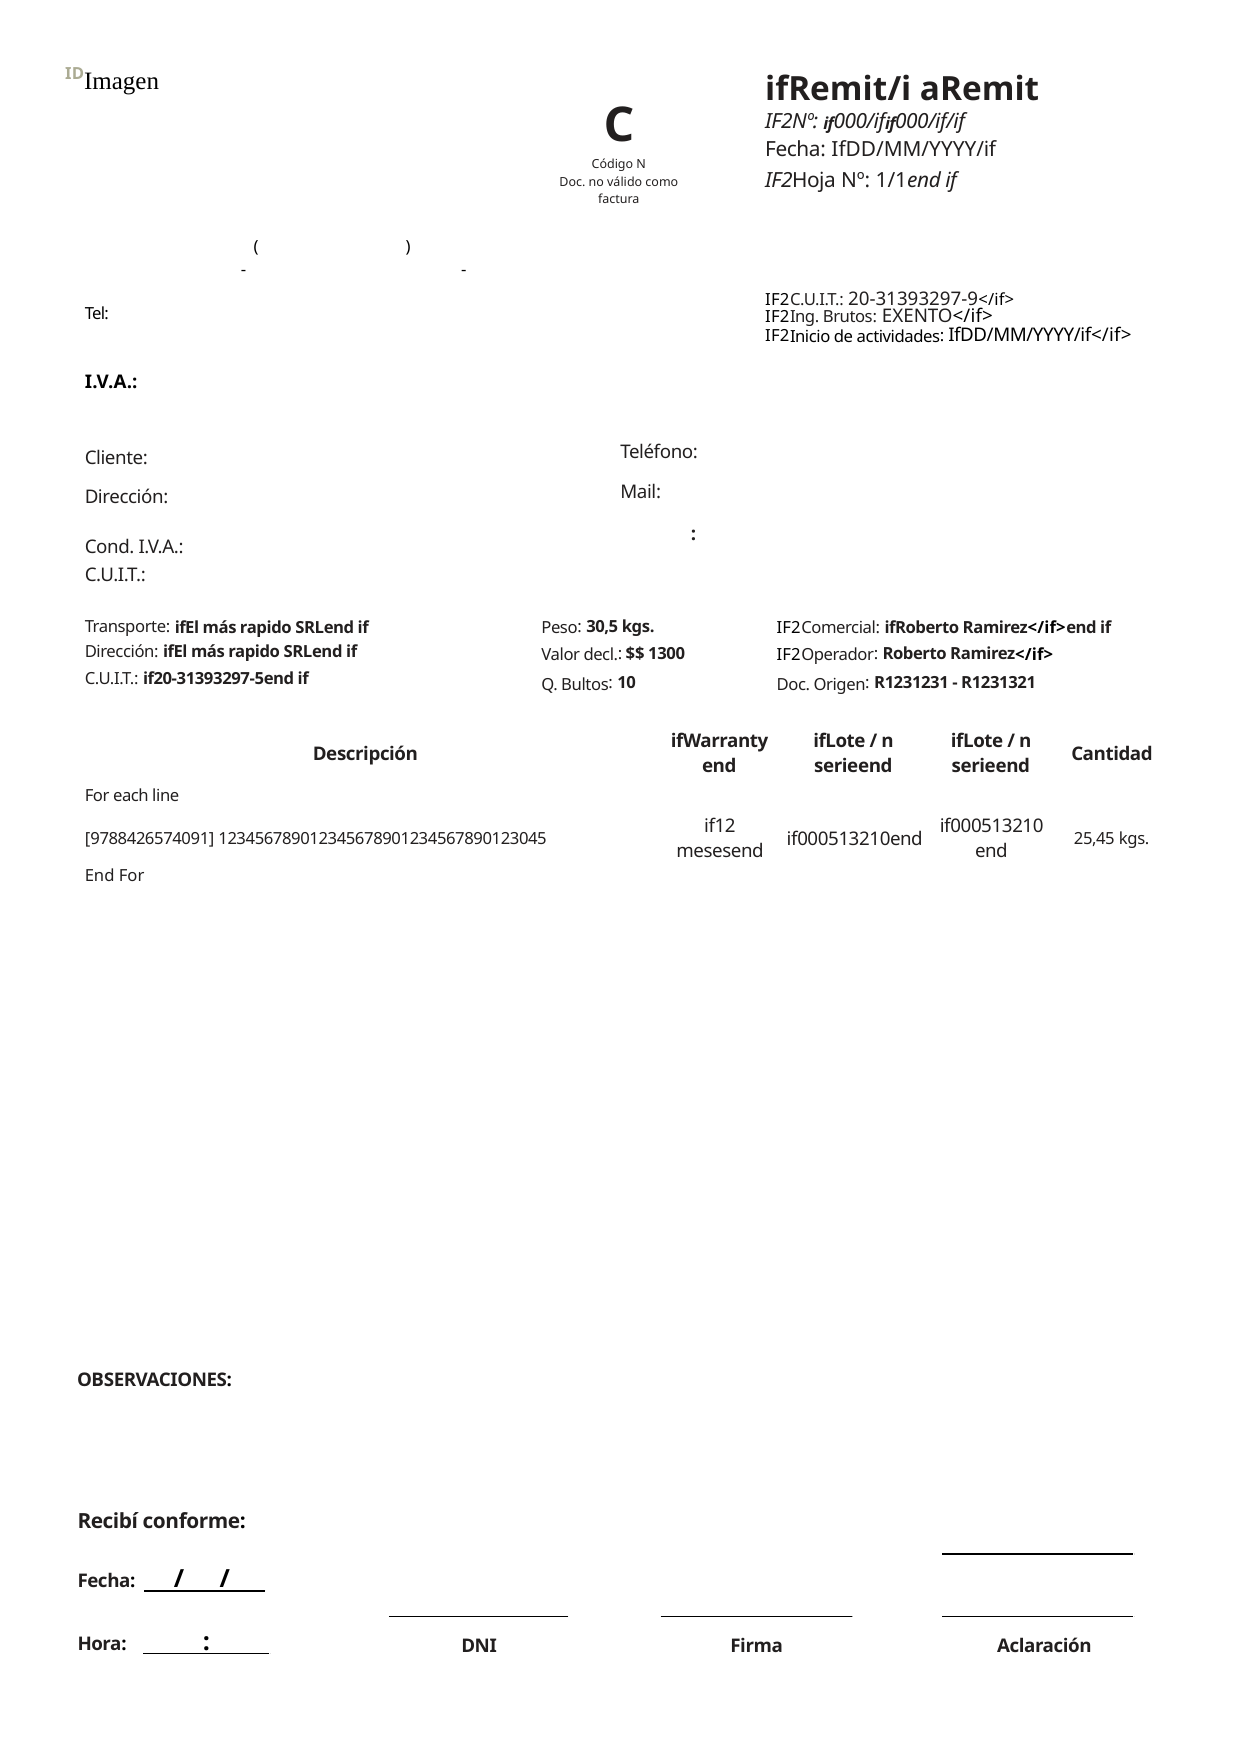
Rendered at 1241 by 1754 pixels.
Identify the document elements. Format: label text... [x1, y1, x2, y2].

table_cell if12 mesesend [665, 812, 774, 863]
table_cell [9788426574091] 123456789012345678901234567890123045 [65, 812, 665, 863]
table_cell 25,45 kgs. [1048, 812, 1175, 863]
table_header For each line [65, 784, 665, 812]
table_cell [665, 863, 774, 892]
table_header [774, 784, 935, 812]
table_header [1048, 784, 1175, 812]
table_header [665, 784, 774, 812]
table_cell if000513210end [774, 812, 935, 863]
table_cell [1048, 863, 1175, 892]
table_cell if000513210end [935, 812, 1047, 863]
table_cell [935, 863, 1047, 892]
table_cell [774, 863, 935, 892]
table_cell End For [65, 863, 665, 892]
table_header [935, 784, 1047, 812]
